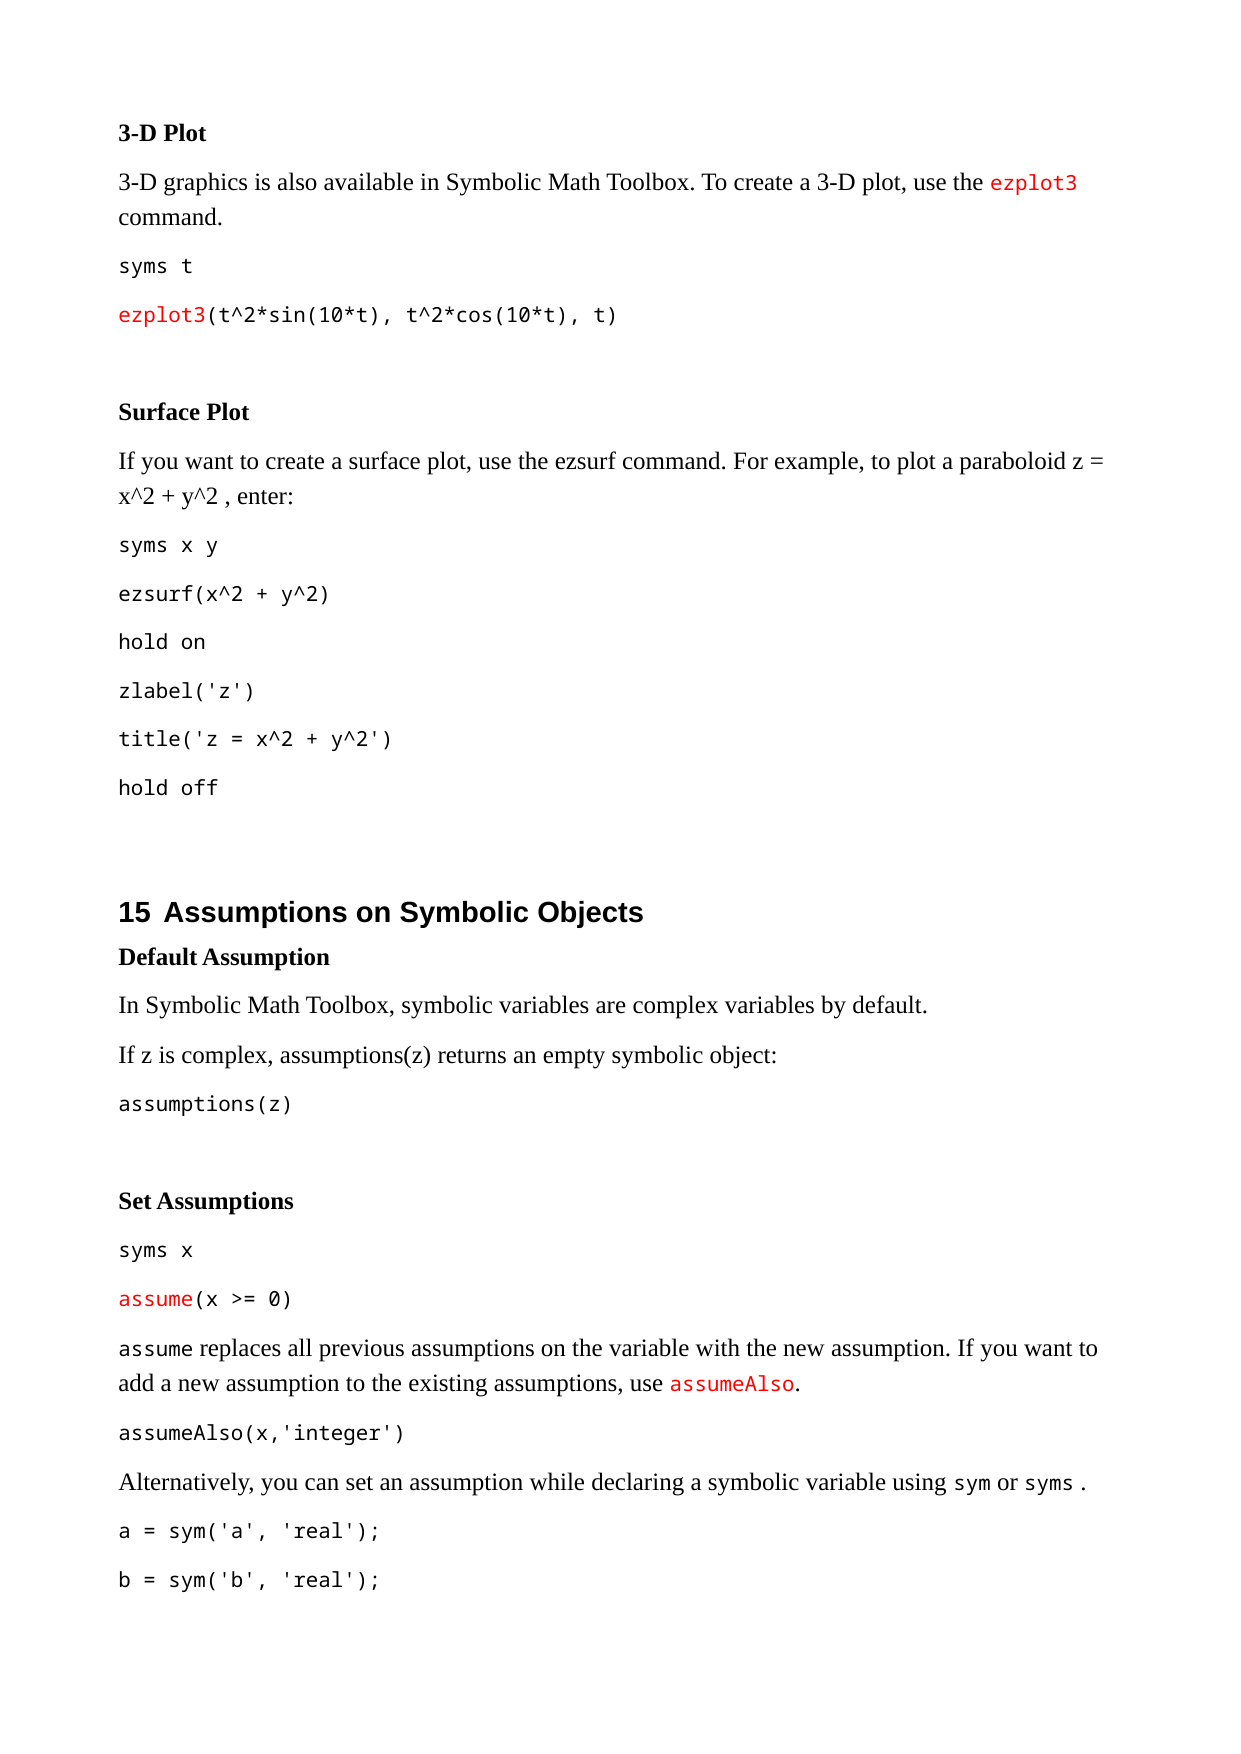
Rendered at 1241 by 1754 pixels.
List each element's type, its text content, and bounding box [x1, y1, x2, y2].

text syms t [118, 251, 1122, 280]
text ezsurf(x^2 + y^2) [118, 579, 1122, 607]
text Alternatively, you can set an assumption while declaring a symbolic variable using sym or syms . [118, 1467, 1122, 1496]
text assume replaces all previous assumptions on the variable with the new assumption. If you want to add a new assumption to the existing assumptions, use assumeAlso. [118, 1333, 1122, 1397]
text In Symbolic Math Toolbox, symbolic variables are complex variables by default. [118, 991, 1122, 1019]
text zlabel('z') [118, 676, 1122, 704]
text Surface Plot [118, 397, 1122, 426]
text syms x [118, 1236, 1122, 1264]
text hold on [118, 627, 1122, 656]
text If z is complex, assumptions(z) returns an empty symbolic object: [118, 1040, 1122, 1068]
text b = sym('b', 'real'); [118, 1565, 1122, 1593]
text assume(x >= 0) [118, 1284, 1122, 1313]
text If you want to create a surface plot, use the ezsurf command. For example, to plot a paraboloid z = x^2 + y^2 , enter: [118, 446, 1122, 510]
text title('z = x^2 + y^2') [118, 724, 1122, 753]
text hold off [118, 773, 1122, 802]
text Set Assumptions [118, 1186, 1122, 1215]
text 3-D graphics is also available in Symbolic Math Toolbox. To create a 3-D plot, use the ezplot3 command. [118, 167, 1122, 231]
subtitle Assumptions on Symbolic Objects [118, 896, 1122, 929]
text ezplot3(t^2*sin(10*t), t^2*cos(10*t), t) [118, 300, 1122, 328]
text Default Assumption [118, 942, 1122, 970]
text syms x y [118, 530, 1122, 558]
text a = sym('a', 'real'); [118, 1516, 1122, 1545]
text 3-D Plot [118, 118, 1122, 147]
text assumeAlso(x,'integer') [118, 1418, 1122, 1446]
text assumptions(z) [118, 1089, 1122, 1117]
